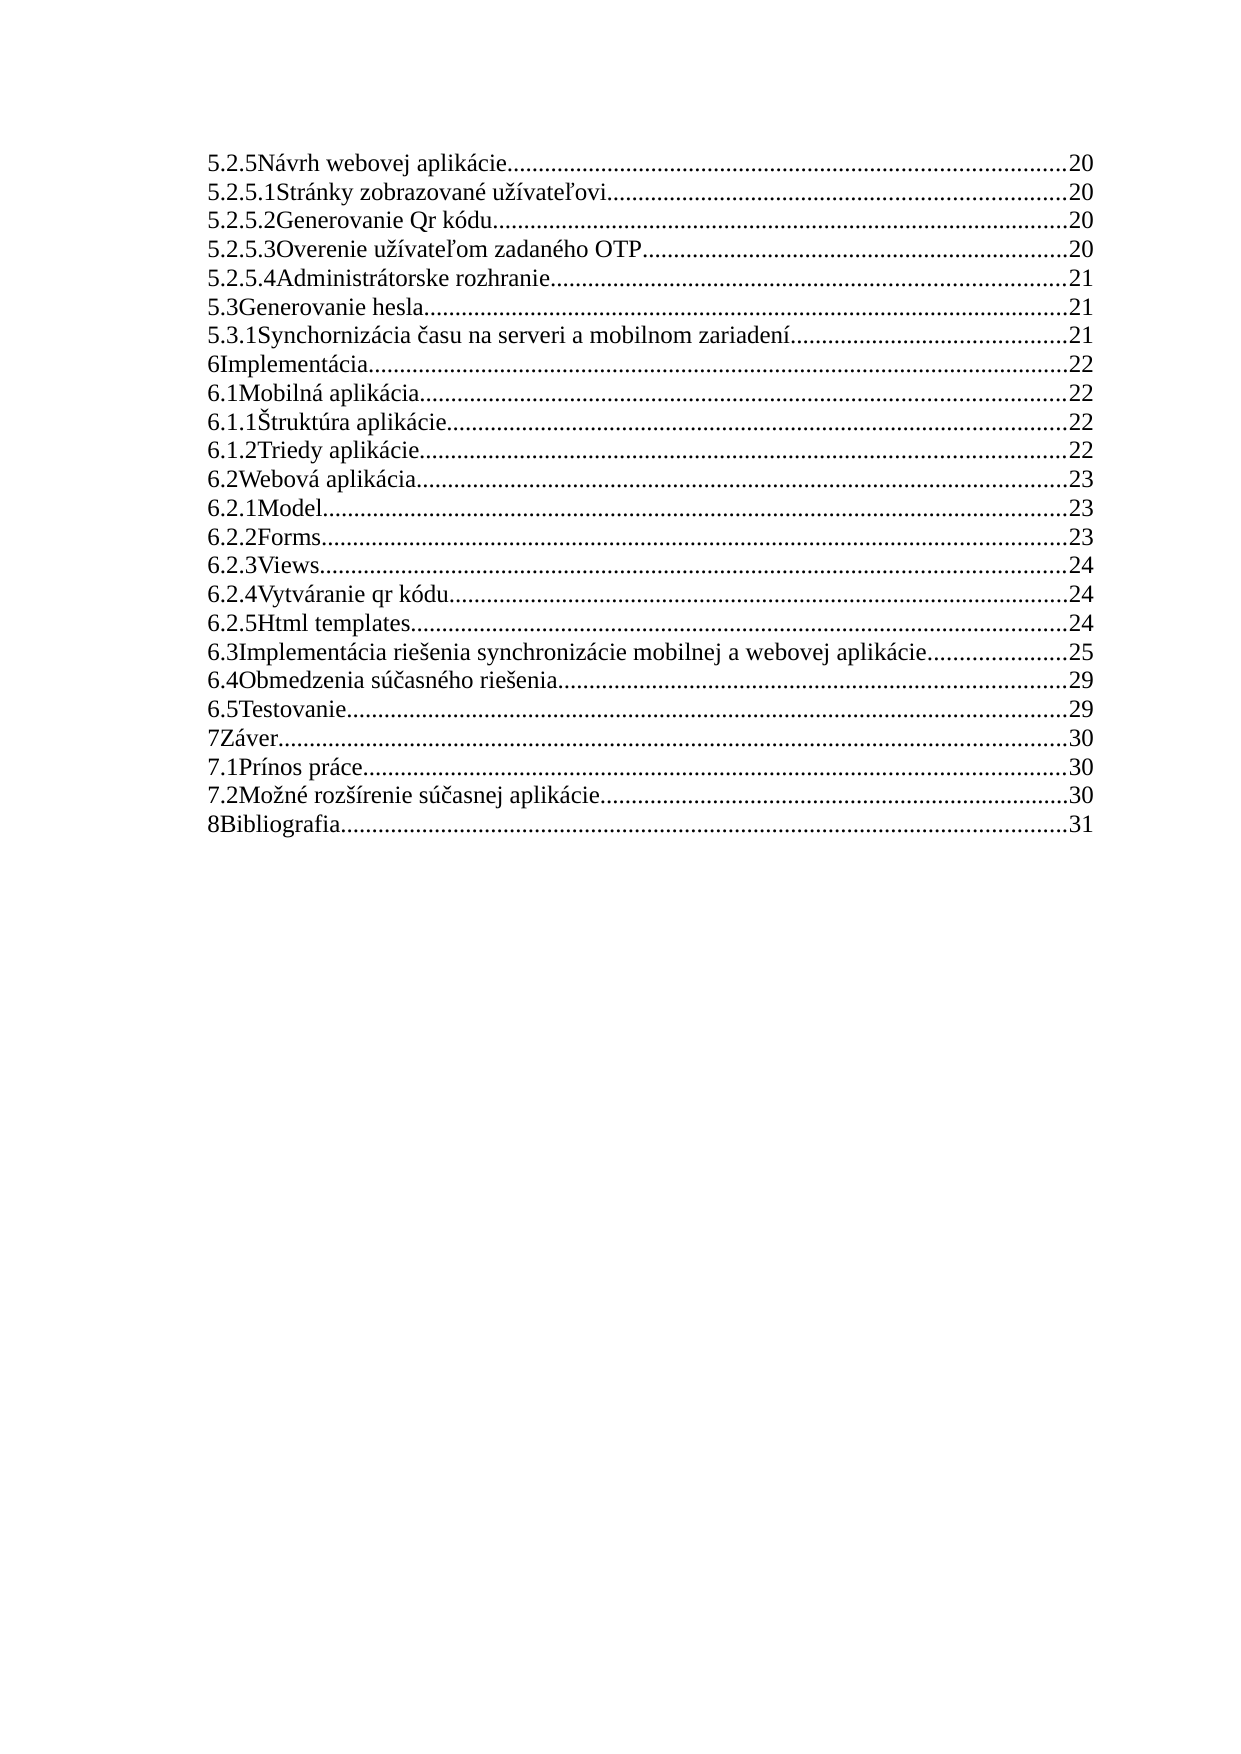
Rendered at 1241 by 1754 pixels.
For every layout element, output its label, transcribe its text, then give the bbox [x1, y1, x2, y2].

text 6.2Webová aplikácia 23 [207, 464, 1093, 493]
text 5.2.5.4Administrátorske rozhranie 21 [207, 263, 1093, 292]
text 6.2.3Views 24 [207, 550, 1093, 579]
text 7Záver 30 [207, 723, 1093, 752]
text 5.2.5Návrh webovej aplikácie 20 [207, 148, 1093, 177]
text 6.4Obmedzenia súčasného riešenia 29 [207, 665, 1093, 694]
text 6.2.4Vytváranie qr kódu 24 [207, 579, 1093, 608]
text 6.3Implementácia riešenia synchronizácie mobilnej a webovej aplikácie 25 [207, 637, 1093, 665]
text 6Implementácia 22 [207, 349, 1093, 378]
text 6.5Testovanie 29 [207, 694, 1093, 723]
text 8Bibliografia 31 [207, 809, 1093, 838]
text 5.3Generovanie hesla 21 [207, 292, 1093, 320]
text 6.1.2Triedy aplikácie 22 [207, 435, 1093, 464]
text 7.2Možné rozšírenie súčasnej aplikácie 30 [207, 780, 1093, 809]
text 6.2.2Forms 23 [207, 522, 1093, 550]
text 6.2.5Html templates 24 [207, 608, 1093, 637]
text 5.2.5.1Stránky zobrazované užívateľovi 20 [207, 177, 1093, 205]
text 7.1Prínos práce 30 [207, 752, 1093, 780]
text 6.1Mobilná aplikácia 22 [207, 378, 1093, 407]
text 6.1.1Štruktúra aplikácie 22 [207, 407, 1093, 435]
text 5.2.5.3Overenie užívateľom zadaného OTP 20 [207, 234, 1093, 263]
text 6.2.1Model 23 [207, 493, 1093, 522]
text 5.3.1Synchornizácia času na serveri a mobilnom zariadení 21 [207, 320, 1093, 349]
text 5.2.5.2Generovanie Qr kódu 20 [207, 205, 1093, 234]
